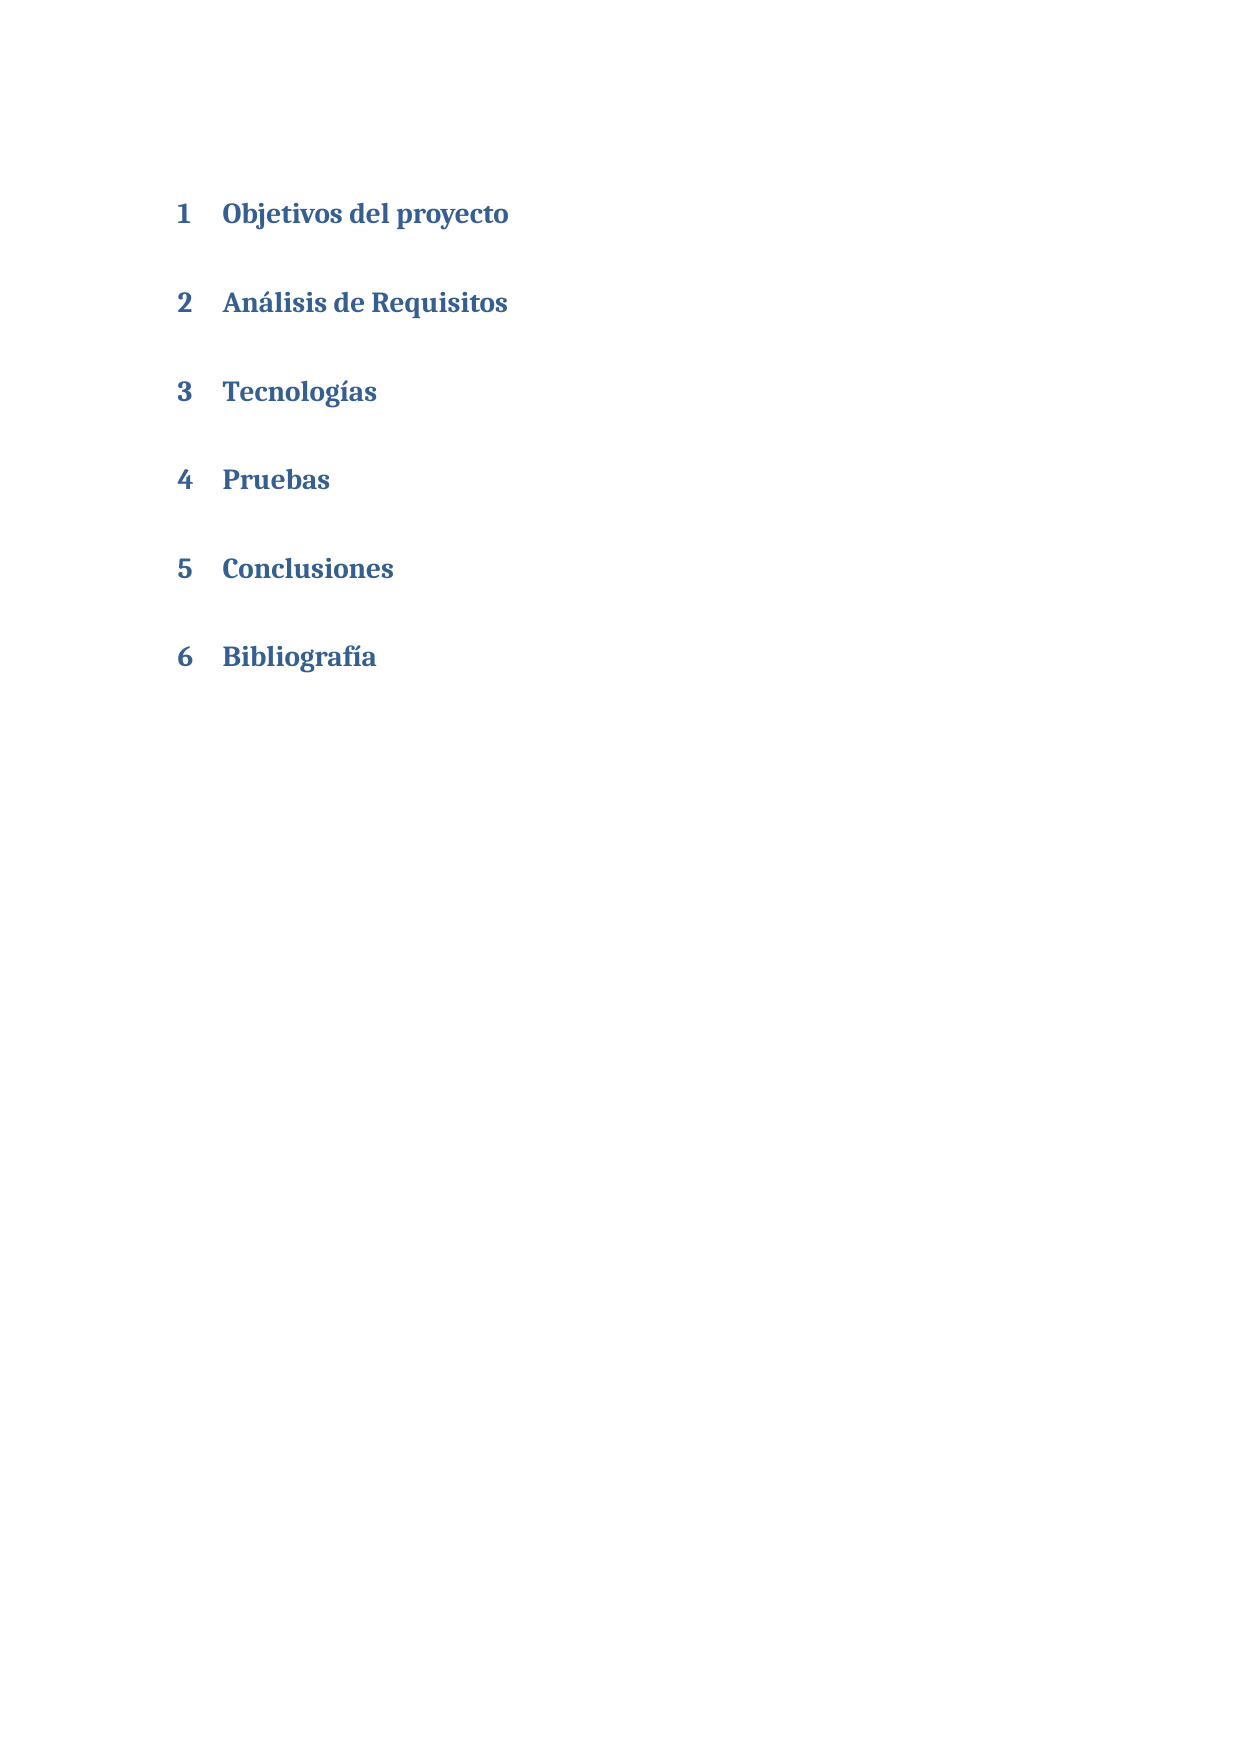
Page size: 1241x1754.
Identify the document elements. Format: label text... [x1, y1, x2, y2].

subtitle Bibliografía [177, 640, 1063, 674]
subtitle Tecnologías [177, 375, 1063, 408]
subtitle Conclusiones [177, 552, 1063, 585]
subtitle Análisis de Requisitos [177, 286, 1063, 320]
subtitle Objetivos del proyecto [177, 198, 1063, 231]
subtitle Pruebas [177, 463, 1063, 497]
